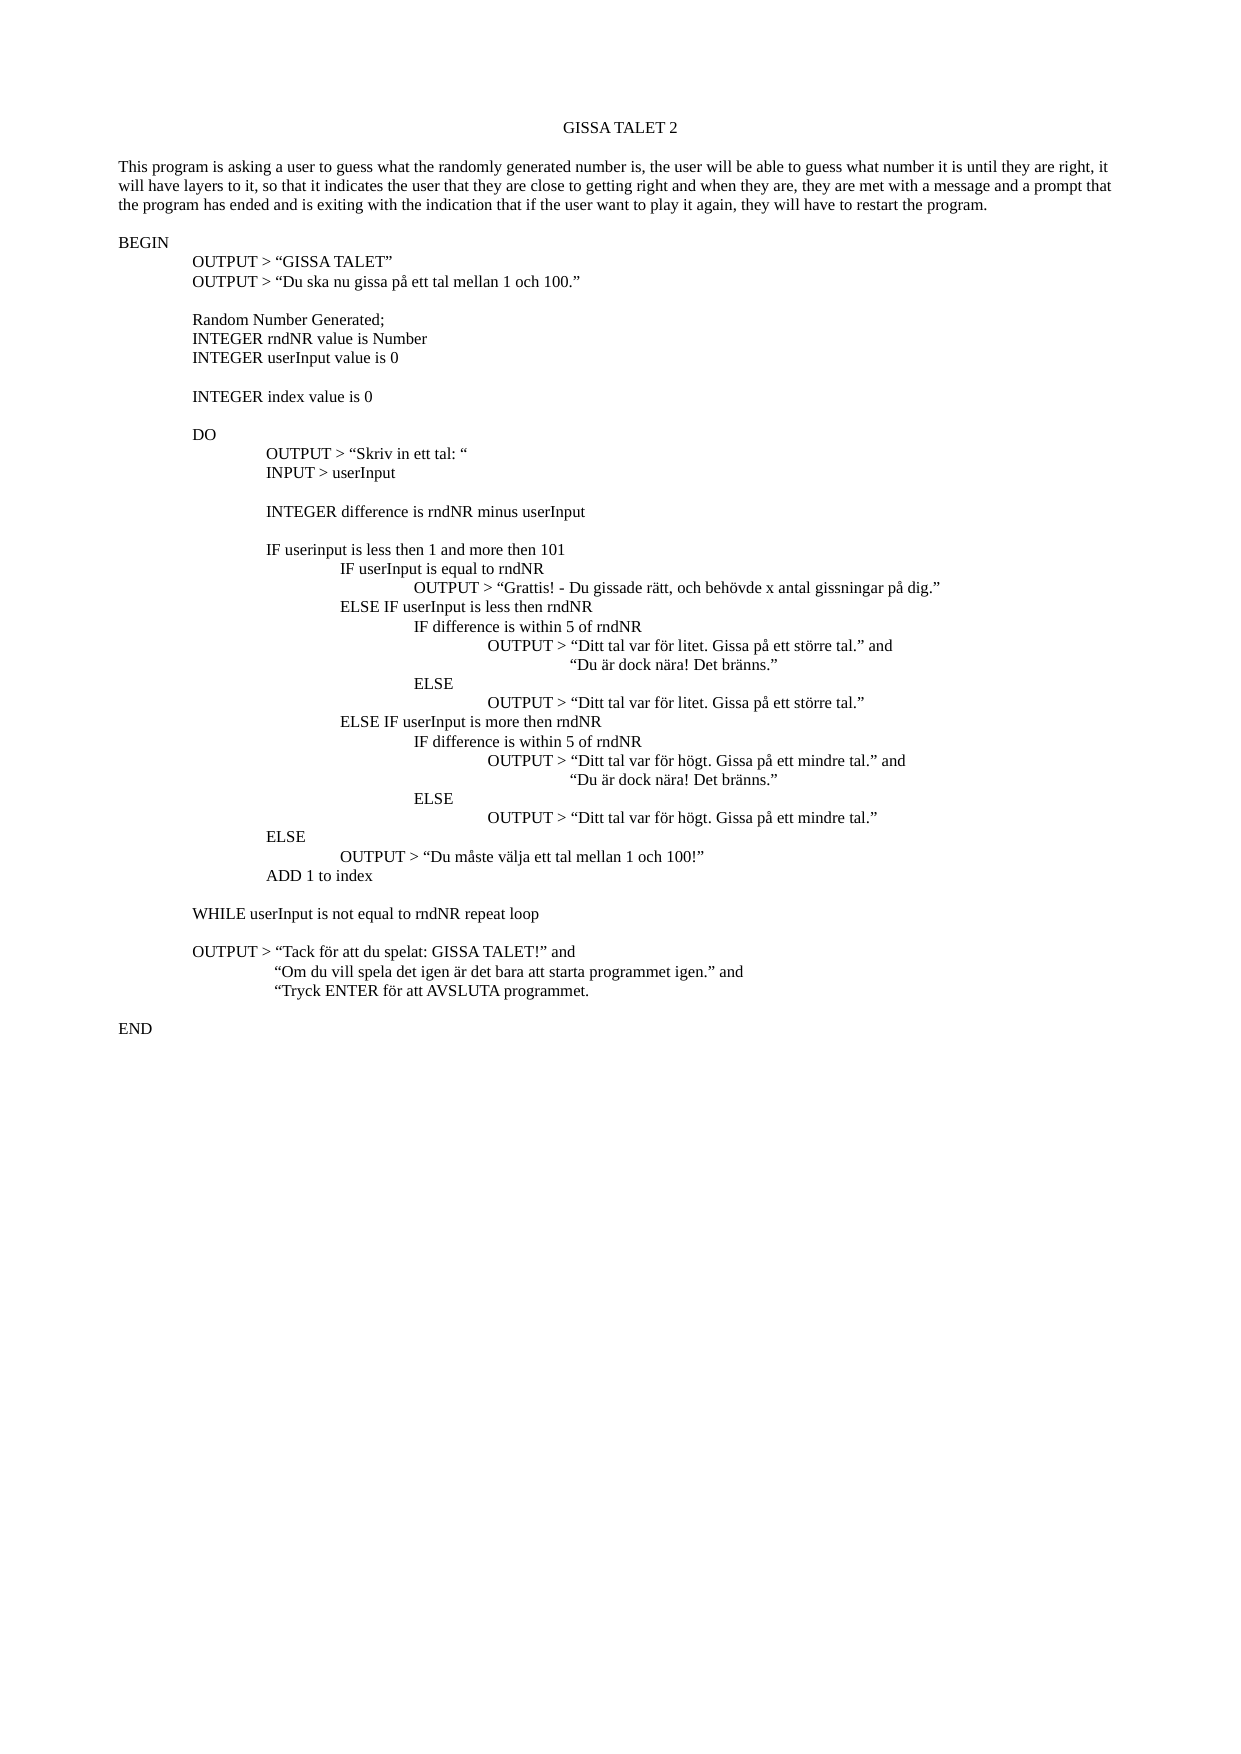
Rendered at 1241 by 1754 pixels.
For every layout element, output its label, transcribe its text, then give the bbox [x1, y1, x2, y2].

text DO [118, 425, 1122, 444]
text “Tryck ENTER för att AVSLUTA programmet. [118, 981, 1122, 1000]
text OUTPUT > “GISSA TALET” [118, 252, 1122, 271]
text ELSE [118, 674, 1122, 693]
text This program is asking a user to guess what the randomly generated number is, the user will be able to guess what number it is until they are right, it will have layers to it, so that it indicates the user that they are close to getting right and when they are, they are met with a message and a prompt that the program has ended and is exiting with the indication that if the user want to play it again, they will have to restart the program. [118, 156, 1122, 214]
text OUTPUT > “Ditt tal var för högt. Gissa på ett mindre tal.” and [118, 751, 1122, 770]
text “Om du vill spela det igen är det bara att starta programmet igen.” and [118, 961, 1122, 981]
text OUTPUT > “Tack för att du spelat: GISSA TALET!” and [118, 942, 1122, 961]
text OUTPUT > “Skriv in ett tal: “ [118, 444, 1122, 463]
text INTEGER rndNR value is Number [118, 329, 1122, 348]
text “Du är dock nära! Det bränns.” [118, 770, 1122, 789]
text OUTPUT > “Du måste välja ett tal mellan 1 och 100!” [118, 846, 1122, 866]
text IF userInput is equal to rndNR [118, 559, 1122, 578]
text INTEGER index value is 0 [118, 367, 1122, 425]
text IF difference is within 5 of rndNR [118, 731, 1122, 751]
text BEGIN [118, 233, 1122, 252]
text INTEGER difference is rndNR minus userInput [118, 482, 1122, 540]
text ELSE [118, 789, 1122, 808]
text END [118, 1019, 1122, 1038]
text INPUT > userInput [118, 463, 1122, 482]
text INTEGER userInput value is 0 [118, 348, 1122, 367]
text GISSA TALET 2 [118, 118, 1122, 137]
text WHILE userInput is not equal to rndNR repeat loop [118, 904, 1122, 923]
text OUTPUT > “Ditt tal var för litet. Gissa på ett större tal.” and “Du är dock nära! Det bränns.” [118, 636, 1122, 674]
text OUTPUT > “Ditt tal var för högt. Gissa på ett mindre tal.” [118, 808, 1122, 827]
text OUTPUT > “Du ska nu gissa på ett tal mellan 1 och 100.” [118, 271, 1122, 291]
text ELSE IF userInput is less then rndNR [118, 597, 1122, 616]
text OUTPUT > “Ditt tal var för litet. Gissa på ett större tal.” [118, 693, 1122, 712]
text ADD 1 to index [118, 866, 1122, 885]
text OUTPUT > “Grattis! - Du gissade rätt, och behövde x antal gissningar på dig.” [118, 578, 1122, 597]
text IF difference is within 5 of rndNR [118, 616, 1122, 636]
text ELSE [118, 827, 1122, 846]
text IF userinput is less then 1 and more then 101 [118, 540, 1122, 559]
text ELSE IF userInput is more then rndNR [118, 712, 1122, 731]
text Random Number Generated; [118, 310, 1122, 329]
